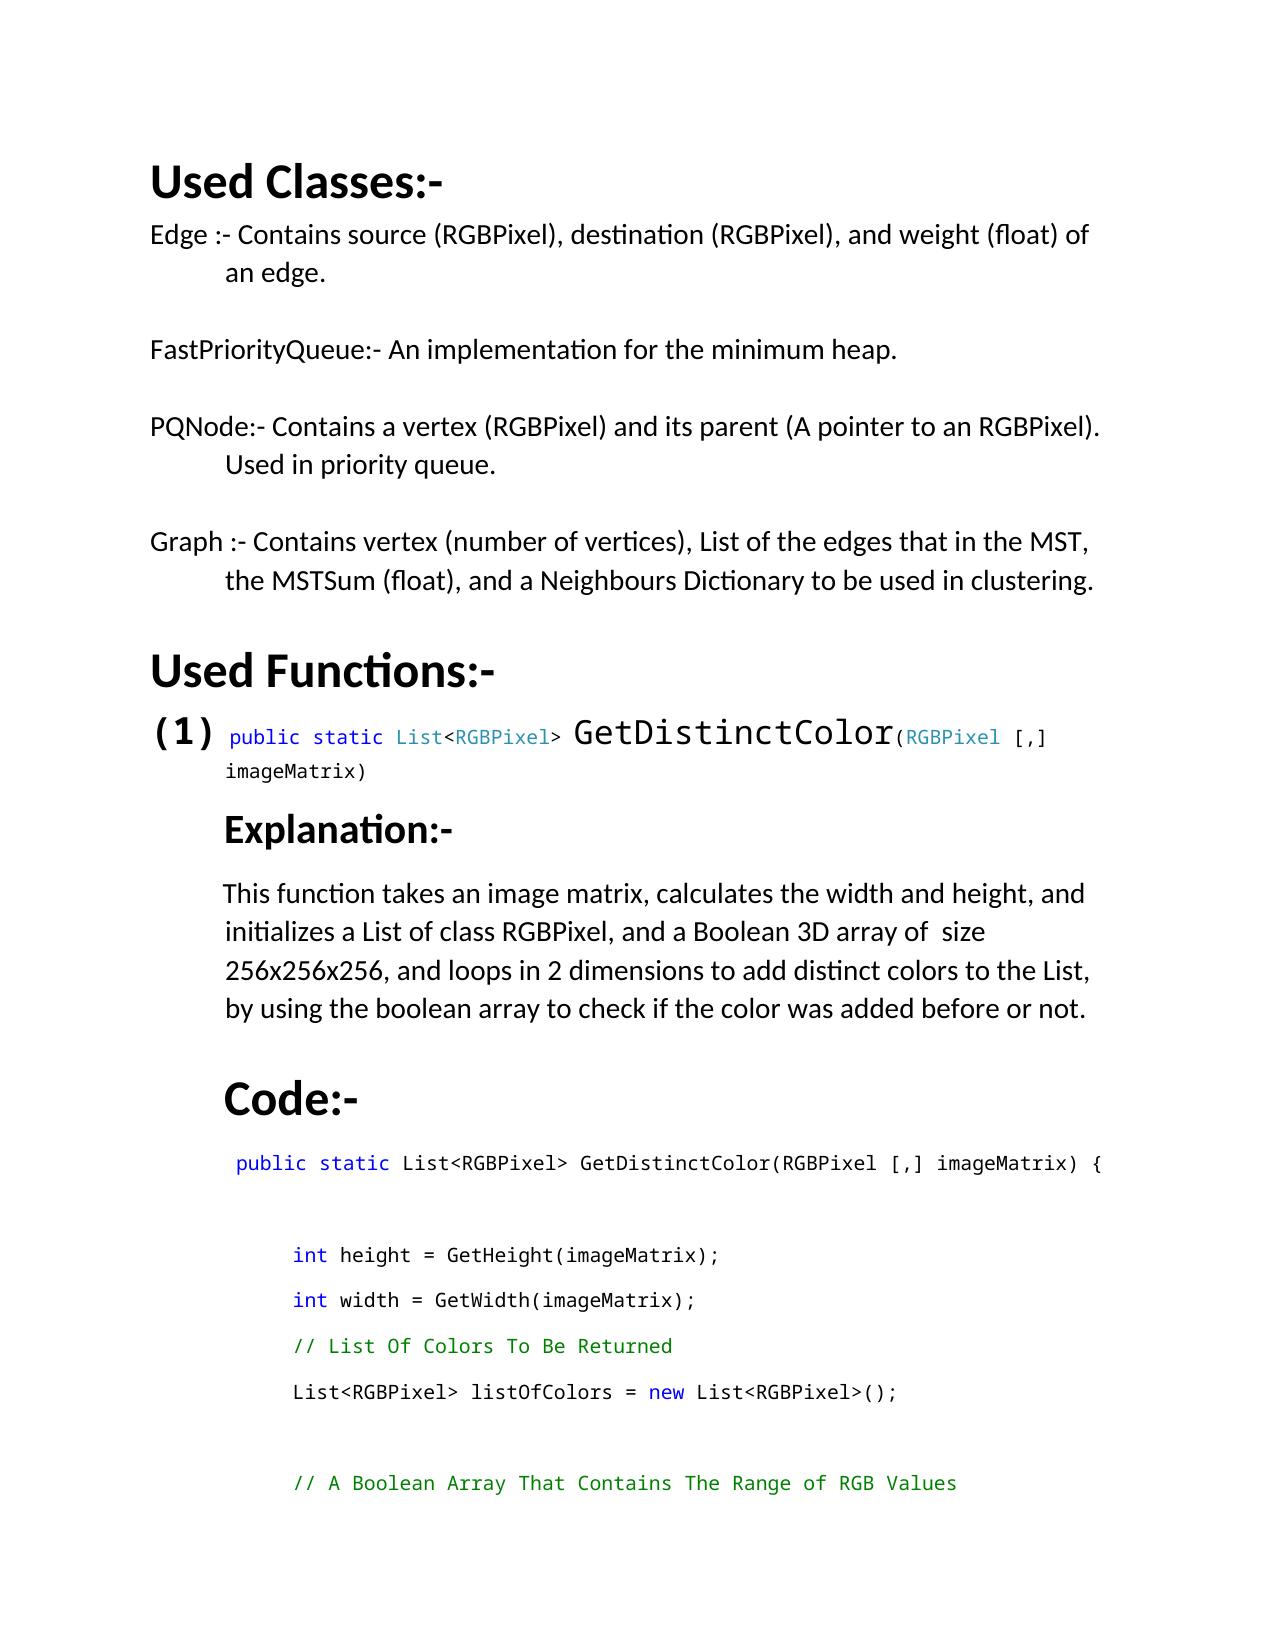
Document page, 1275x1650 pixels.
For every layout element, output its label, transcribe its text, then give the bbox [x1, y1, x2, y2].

text Used Classes:- [150, 150, 1125, 211]
text public static List<RGBPixel> GetDistinctColor(RGBPixel [,] imageMatrix) { [224, 1149, 1125, 1177]
text Edge :- Contains source (RGBPixel), destination (RGBPixel), and weight (float) of an edge. [150, 216, 1125, 290]
text (1) public static List<RGBPixel> GetDistinctColor(RGBPixel [,] imageMatrix) [150, 704, 1125, 784]
text Graph :- Contains vertex (number of vertices), List of the edges that in the MST, the MSTSum (float), and a Neighbours Dictionary to be used in clustering. [150, 523, 1125, 597]
text int width = GetWidth(imageMatrix); [150, 1287, 1125, 1314]
text // A Boolean Array That Contains The Range of RGB Values [150, 1470, 1125, 1497]
text List<RGBPixel> listOfColors = new List<RGBPixel>(); [150, 1378, 1125, 1405]
text // List Of Colors To Be Returned [150, 1332, 1125, 1359]
text Explanation:- [224, 803, 1125, 854]
text Code:- [224, 1067, 1125, 1128]
text Used in priority queue. [150, 446, 1125, 482]
text This function takes an image matrix, calculates the width and height, and initializes a List of class RGBPixel, and a Boolean 3D array of size 256x256x256, and loops in 2 dimensions to add distinct colors to the List, by using the boolean array to check if the color was added before or not. [150, 875, 1125, 1026]
text PQNode:- Contains a vertex (RGBPixel) and its parent (A pointer to an RGBPixel). [150, 408, 1125, 444]
text FastPriorityQueue:- An implementation for the minimum heap. [150, 331, 1125, 367]
text Used Functions:- [150, 639, 1125, 700]
text int height = GetHeight(imageMatrix); [150, 1241, 1125, 1268]
